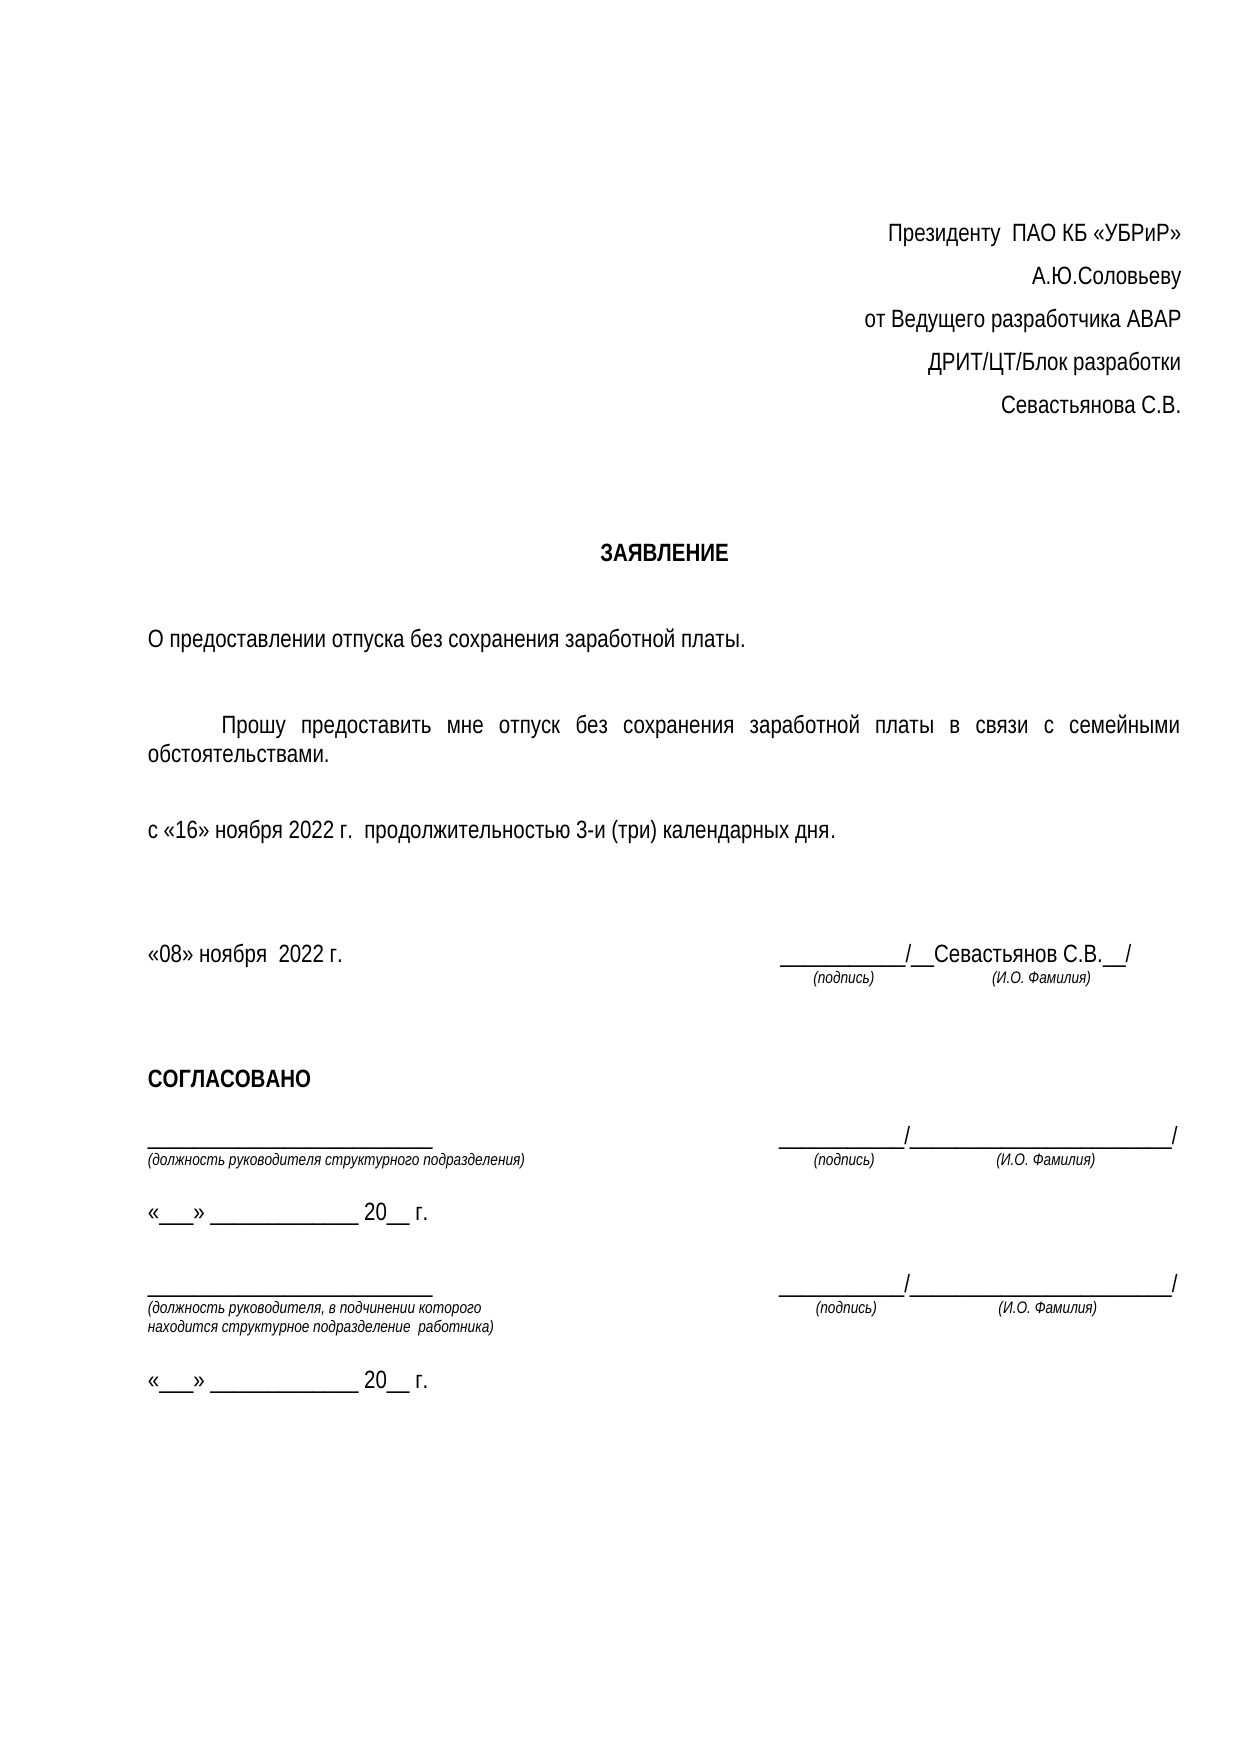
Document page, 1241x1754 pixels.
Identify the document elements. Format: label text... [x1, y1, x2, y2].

subtitle ДРИТ/ЦТ/Блок разработки [148, 347, 1181, 376]
subtitle Севастьянова С.В. [148, 390, 1181, 419]
text _________________________ ___________/_______________________/ (должность руководителя, в подчинении которого (подпись) (И.О. Фамилия) [148, 1269, 1181, 1317]
text с «16» ноября 2022 г. продолжительностью 3-и (три) календарных дня. [148, 815, 1181, 844]
text СОГЛАСОВАНО [148, 1064, 1181, 1092]
subtitle А.Ю.Соловьеву [148, 261, 1181, 290]
text Прошу предоставить мне отпуск без сохранения заработной платы в связи с семейными обстоятельствами. [148, 710, 1181, 767]
subtitle от Ведущего разработчика ABAP [148, 304, 1181, 333]
text «___» _____________ 20__ г. [148, 1364, 1181, 1393]
subtitle Президенту ПАО КБ «УБРиР» [148, 218, 1181, 247]
subtitle ЗАЯВЛЕНИЕ [148, 538, 1181, 567]
text (подпись) (И.О. Фамилия) [148, 968, 1181, 987]
text О предоставлении отпуска без сохранения заработной платы. [148, 624, 1181, 653]
text _________________________ ___________/_______________________/ (должность руководителя структурного подразделения) (подпись) (И.О. Фамилия) [148, 1121, 1181, 1169]
text находится структурное подразделение работника) [148, 1317, 1181, 1336]
text «___» _____________ 20__ г. [148, 1197, 1181, 1226]
text «08» ноября 2022 г. ___________/__Севастьянов С.В.__/ [148, 939, 1181, 968]
